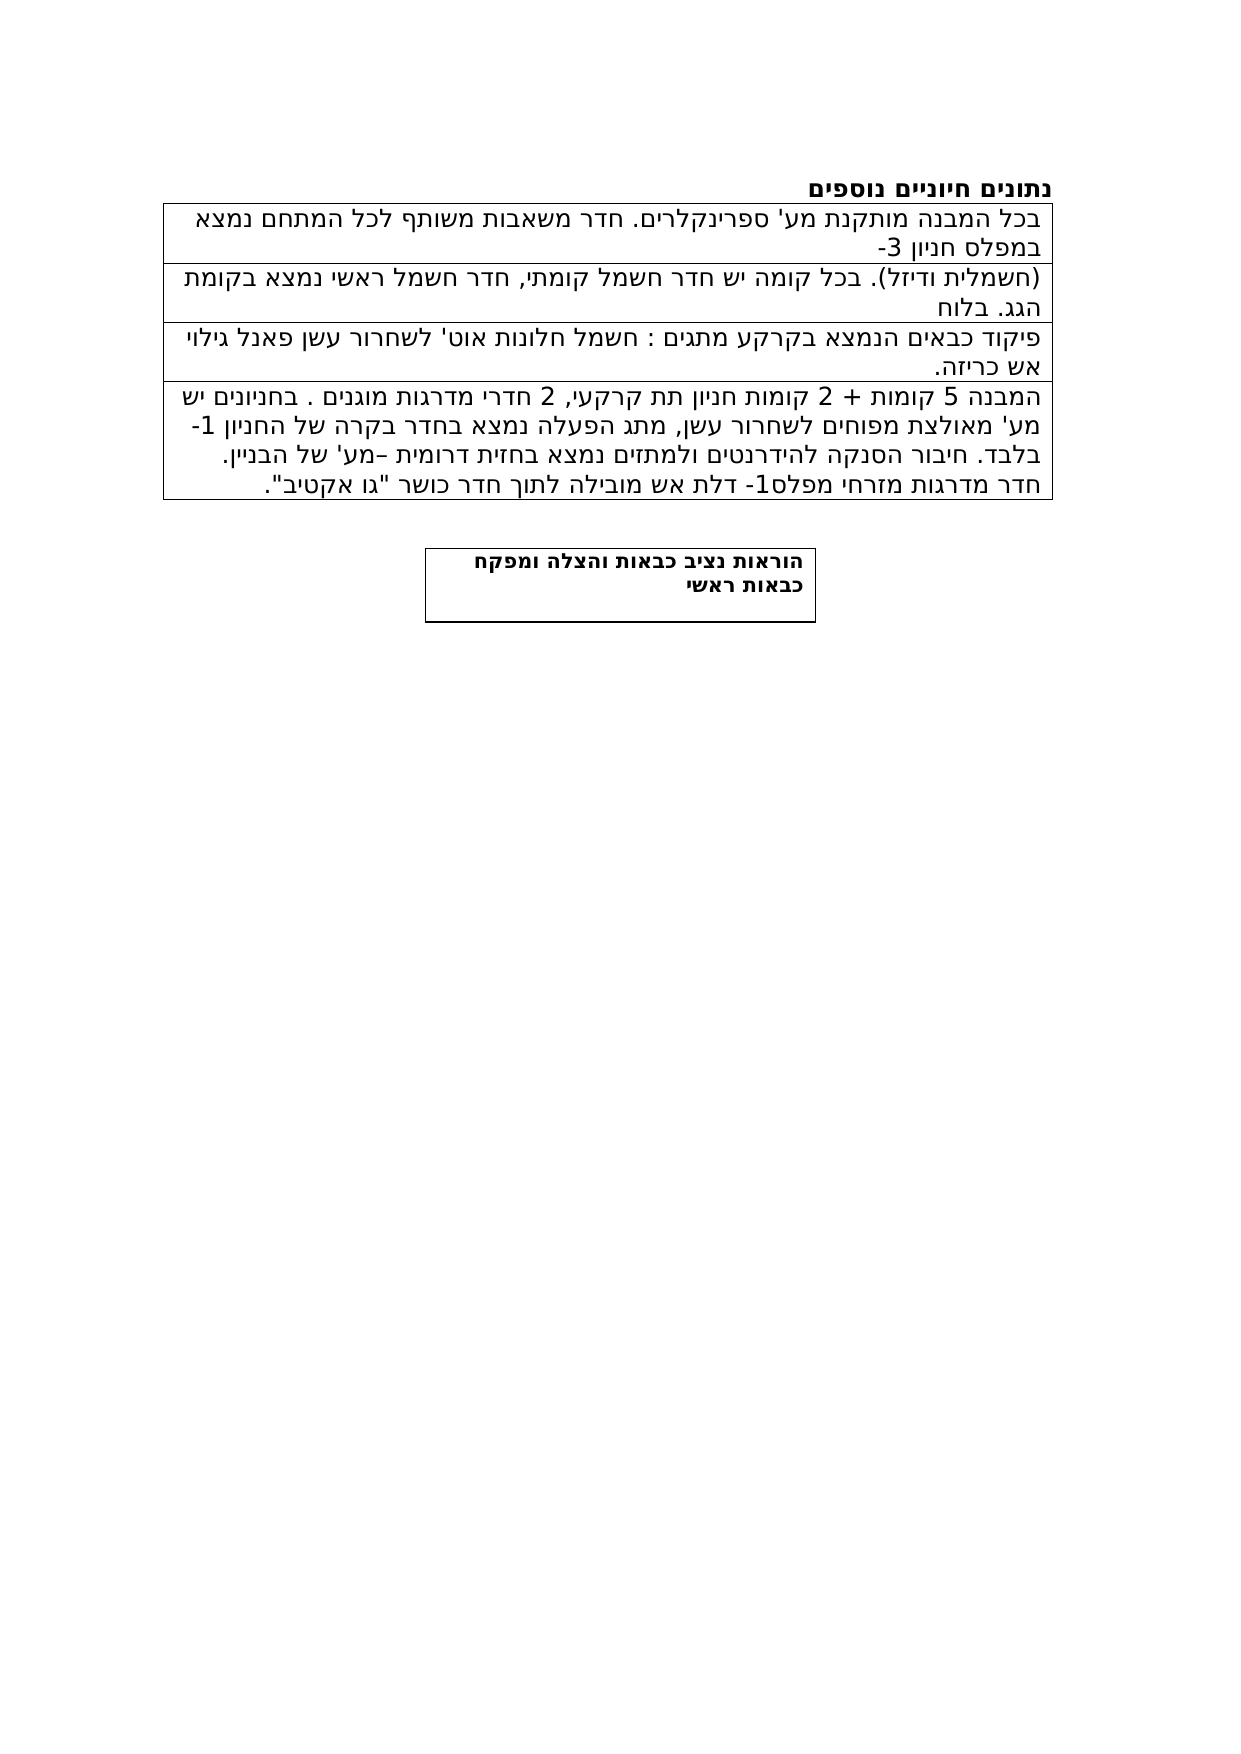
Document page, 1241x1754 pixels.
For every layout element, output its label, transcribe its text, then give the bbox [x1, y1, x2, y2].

table_header בכל המבנה מותקנת מע' ספרינקלרים. חדר משאבות משותף לכל המתחם נמצא במפלס חניון 3- [164, 204, 1052, 262]
table_cell פיקוד כבאים הנמצא בקרקע מתגים : חשמל חלונות אוט' לשחרור עשן פאנל גילוי אש כריזה. [164, 323, 1052, 381]
text נתונים חיוניים נוספים [187, 174, 1053, 203]
table_header הוראות נציב כבאות והצלה ומפקח כבאות ראשי [426, 549, 815, 621]
table_cell (חשמלית ודיזל). בכל קומה יש חדר חשמל קומתי, חדר חשמל ראשי נמצא בקומת הגג. בלוח [164, 264, 1052, 322]
table_cell המבנה 5 קומות + 2 קומות חניון תת קרקעי, 2 חדרי מדרגות מוגנים . בחניונים יש מע' מאולצת מפוחים לשחרור עשן, מתג הפעלה נמצא בחדר בקרה של החניון 1- בלבד. חיבור הסנקה להידרנטים ולמתזים נמצא בחזית דרומית –מע' של הבניין. חדר מדרגות מזרחי מפלס1- דלת אש מובילה לתוך חדר כושר "גו אקטיב". [164, 382, 1052, 499]
